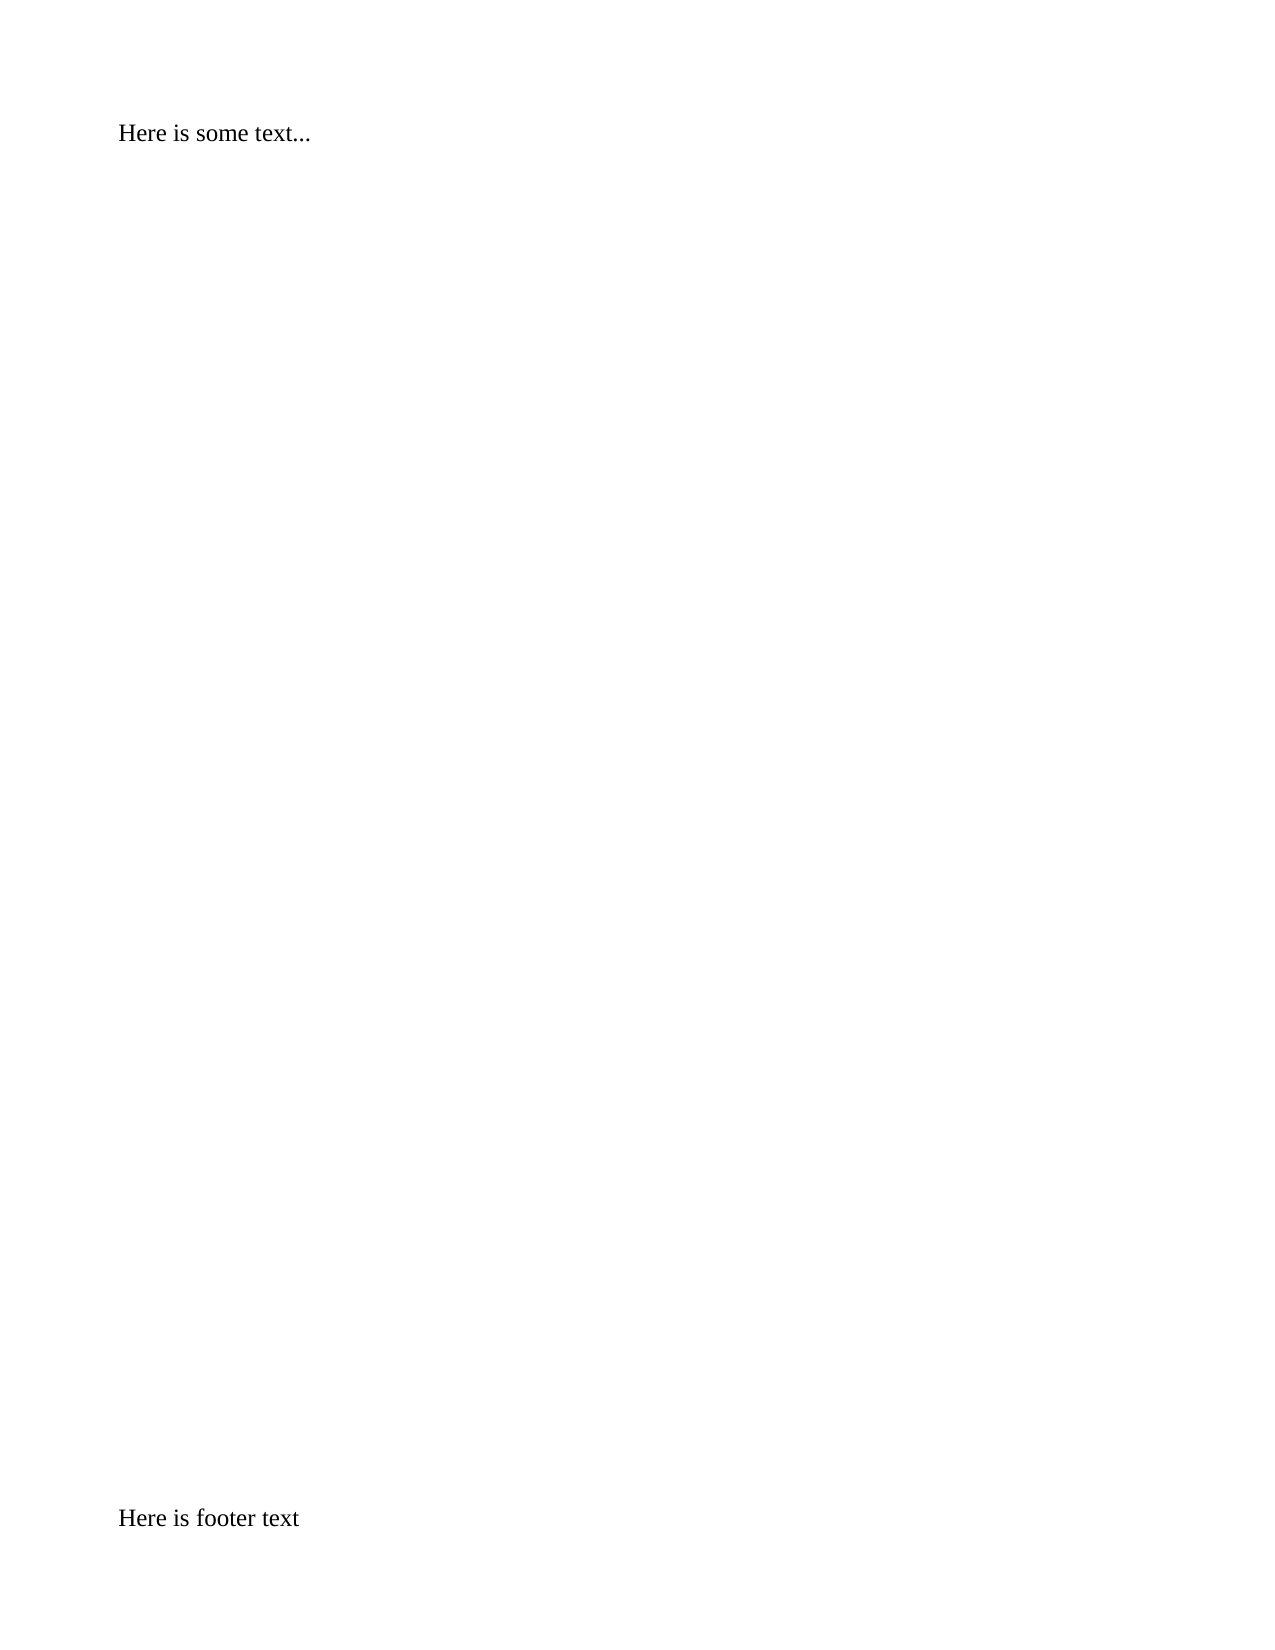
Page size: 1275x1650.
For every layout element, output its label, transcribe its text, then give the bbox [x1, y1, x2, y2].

text Here is some text... [118, 118, 1157, 147]
